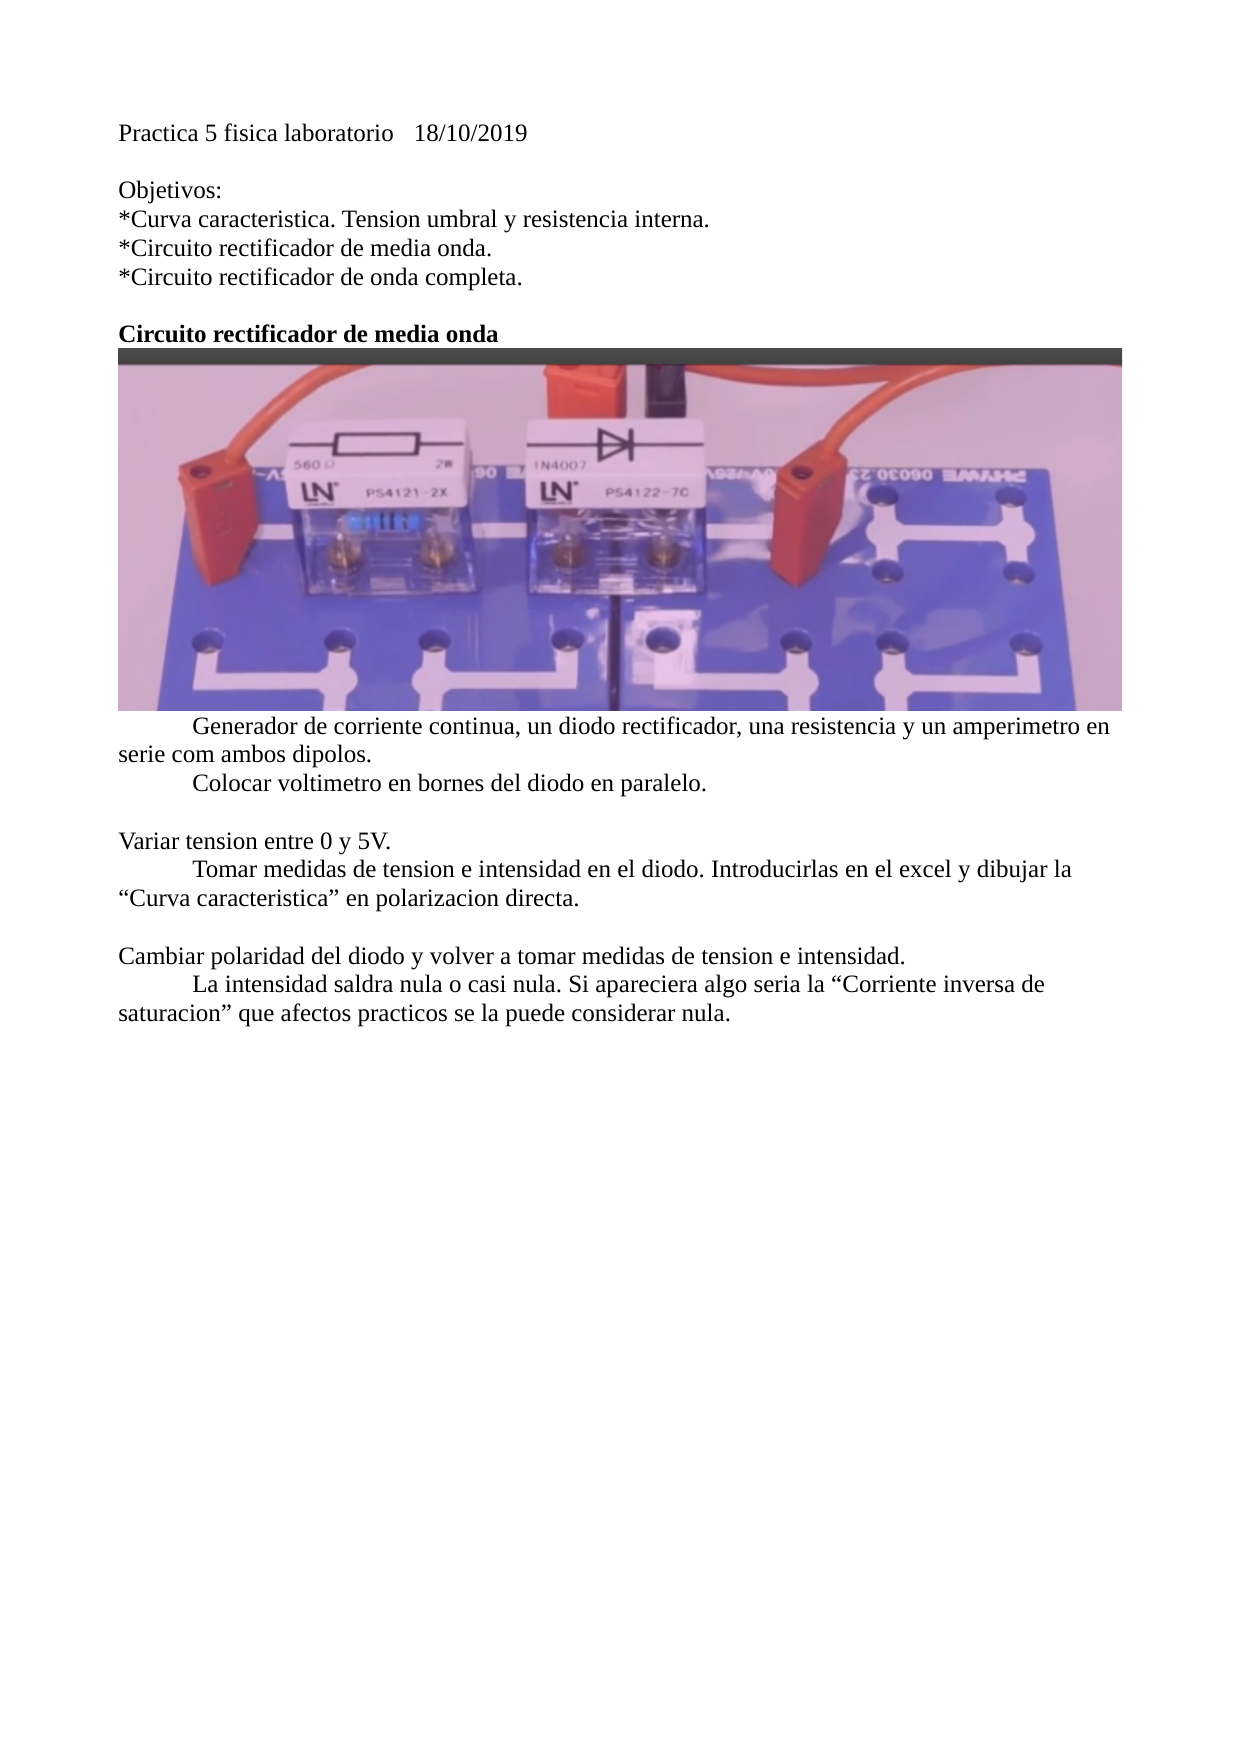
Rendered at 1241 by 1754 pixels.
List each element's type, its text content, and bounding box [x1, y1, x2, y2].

text Colocar voltimetro en bornes del diodo en paralelo. [118, 768, 1122, 797]
text *Curva caracteristica. Tension umbral y resistencia interna. [118, 204, 1122, 233]
text La intensidad saldra nula o casi nula. Si apareciera algo seria la “Corriente inversa de saturacion” que afectos practicos se la puede considerar nula. [118, 969, 1122, 1027]
text Objetivos: [118, 176, 1122, 204]
text Variar tension entre 0 y 5V. [118, 826, 1122, 854]
text Generador de corriente continua, un diodo rectificador, una resistencia y un amperimetro en serie com ambos dipolos. [118, 711, 1122, 768]
text Circuito rectificador de media onda [118, 319, 1122, 348]
text Cambiar polaridad del diodo y volver a tomar medidas de tension e intensidad. [118, 941, 1122, 969]
text Tomar medidas de tension e intensidad en el diodo. Introducirlas en el excel y dibujar la “Curva caracteristica” en polarizacion directa. [118, 854, 1122, 912]
text *Circuito rectificador de onda completa. [118, 262, 1122, 291]
picture [118, 348, 1123, 711]
text *Circuito rectificador de media onda. [118, 233, 1122, 262]
text Practica 5 fisica laboratorio 18/10/2019 [118, 118, 1122, 147]
